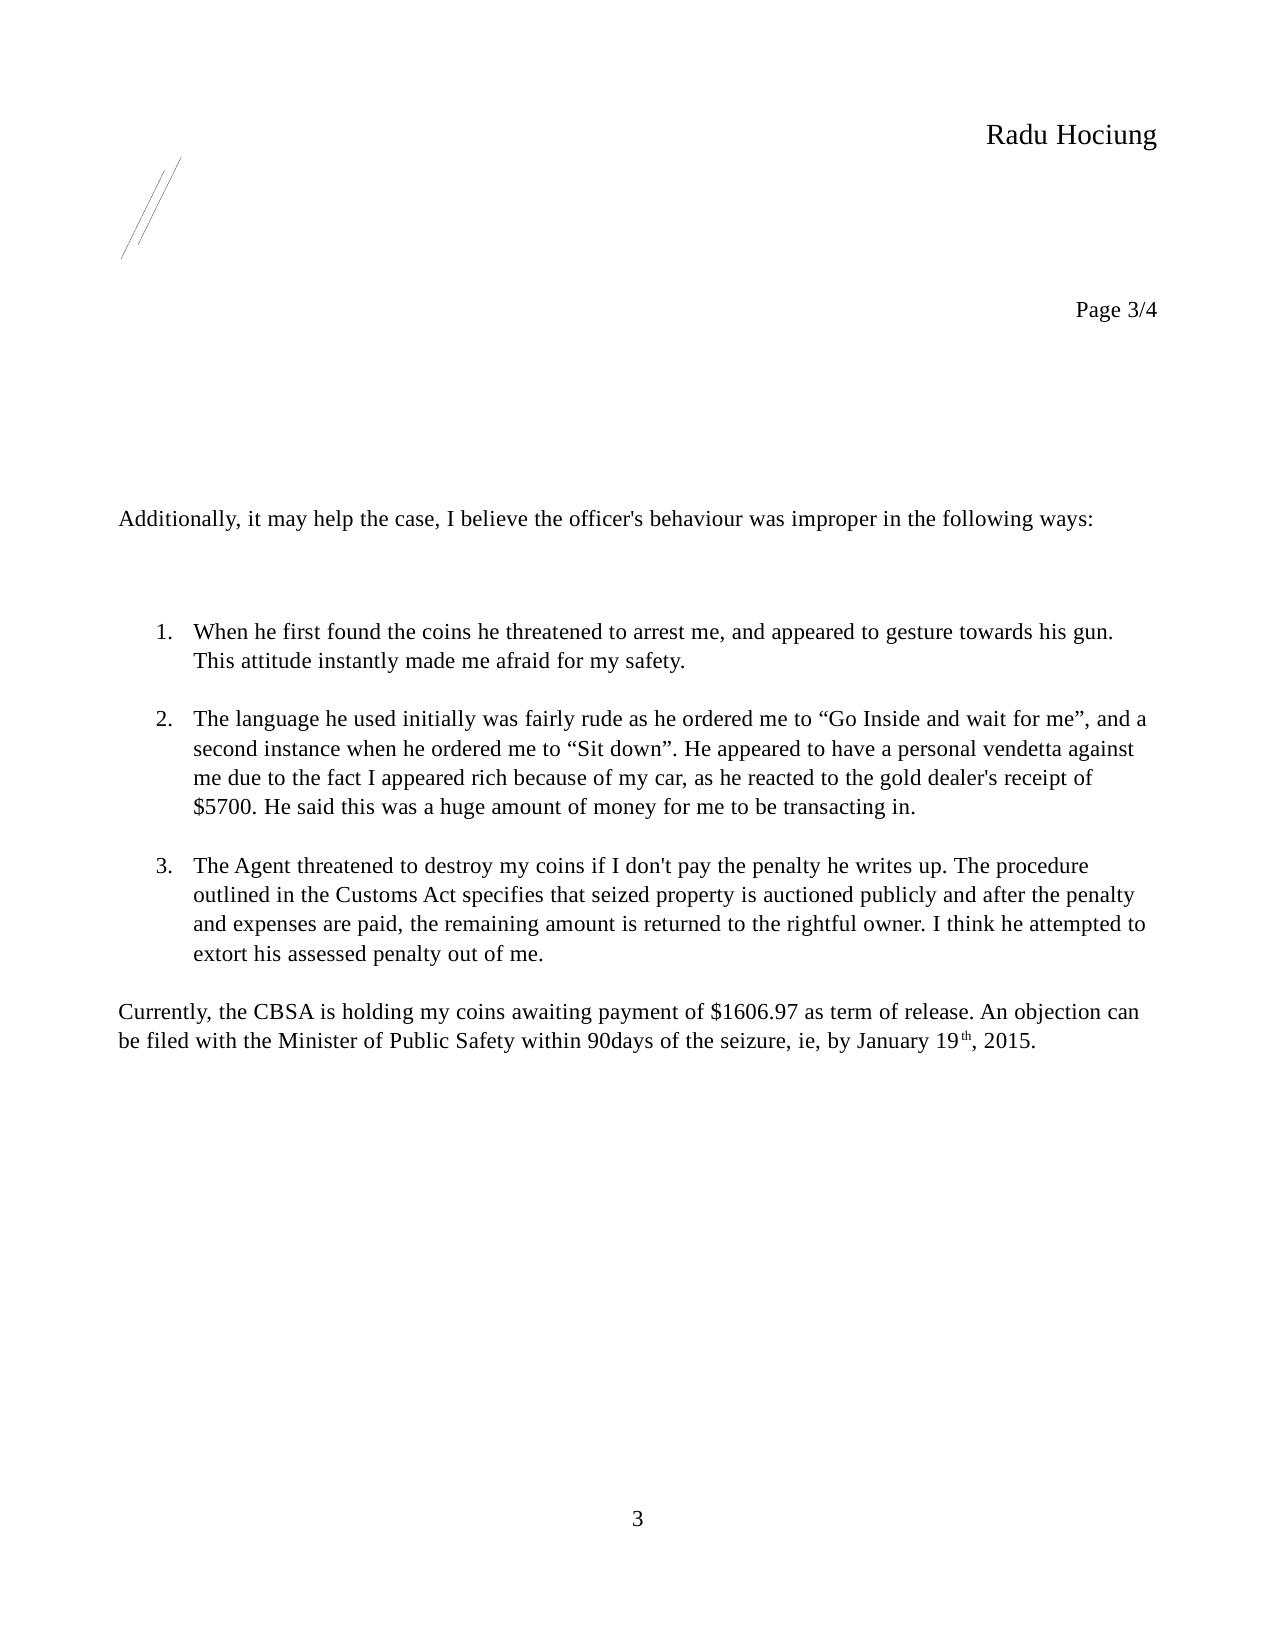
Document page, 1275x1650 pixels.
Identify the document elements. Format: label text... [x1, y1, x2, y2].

list The language he used initially was fairly rude as he ordered me to “Go Inside and wait for me”, and a second instance when he ordered me to “Sit down”. He appeared to have a personal vendetta against me due to the fact I appeared rich because of my car, as he reacted to the gold dealer's receipt of $5700. He said this was a huge amount of money for me to be transacting in. [156, 706, 1157, 820]
list Currently, the CBSA is holding my coins awaiting payment of $1606.97 as term of release. An objection can be filed with the Minister of Public Safety within 90days of the seizure, ie, by January 19th, 2015. [118, 999, 1157, 1054]
list When he first found the coins he threatened to arrest me, and appeared to gesture towards his gun. This attitude instantly made me afraid for my safety. [156, 618, 1157, 673]
list The Agent threatened to destroy my coins if I don't pay the penalty he writes up. The procedure outlined in the Customs Act specifies that seized property is auctioned publicly and after the penalty and expenses are paid, the remaining amount is returned to the rightful owner. I think he attempted to extort his assessed penalty out of me. [156, 853, 1157, 966]
text Additionally, it may help the case, I believe the officer's behaviour was improper in the following ways: [118, 506, 1157, 531]
